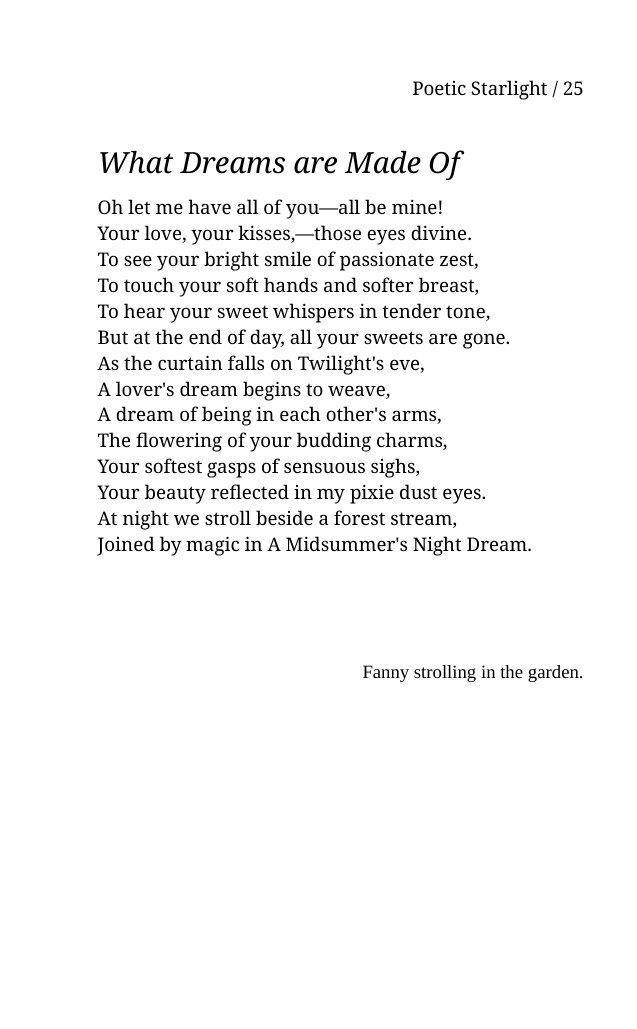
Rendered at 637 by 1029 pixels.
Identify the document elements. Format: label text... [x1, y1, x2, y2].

text To touch your soft hands and softer breast, [97, 272, 583, 298]
text A lover's dream begins to weave, [97, 376, 583, 401]
text As the curtain falls on Twilight's eve, [97, 350, 583, 375]
text Your beauty reflected in my pixie dust eyes. [97, 479, 583, 505]
text The flowering of your budding charms, [97, 428, 583, 453]
text Oh let me have all of you—all be mine! [97, 194, 583, 220]
text To hear your sweet whispers in tender tone, [97, 298, 583, 323]
text Your softest gasps of sensuous sighs, [97, 454, 583, 479]
text At night we stroll beside a forest stream, [97, 506, 583, 531]
text Your love, your kisses,—those eyes divine. [97, 220, 583, 246]
text To see your bright smile of passionate zest, [97, 246, 583, 272]
text Fanny strolling in the garden. [97, 661, 583, 682]
subtitle What Dreams are Made Of [97, 142, 583, 182]
text Joined by magic in A Midsummer's Night Dream. [97, 531, 583, 557]
text A dream of being in each other's arms, [97, 402, 583, 427]
text But at the end of day, all your sweets are gone. [97, 324, 583, 349]
